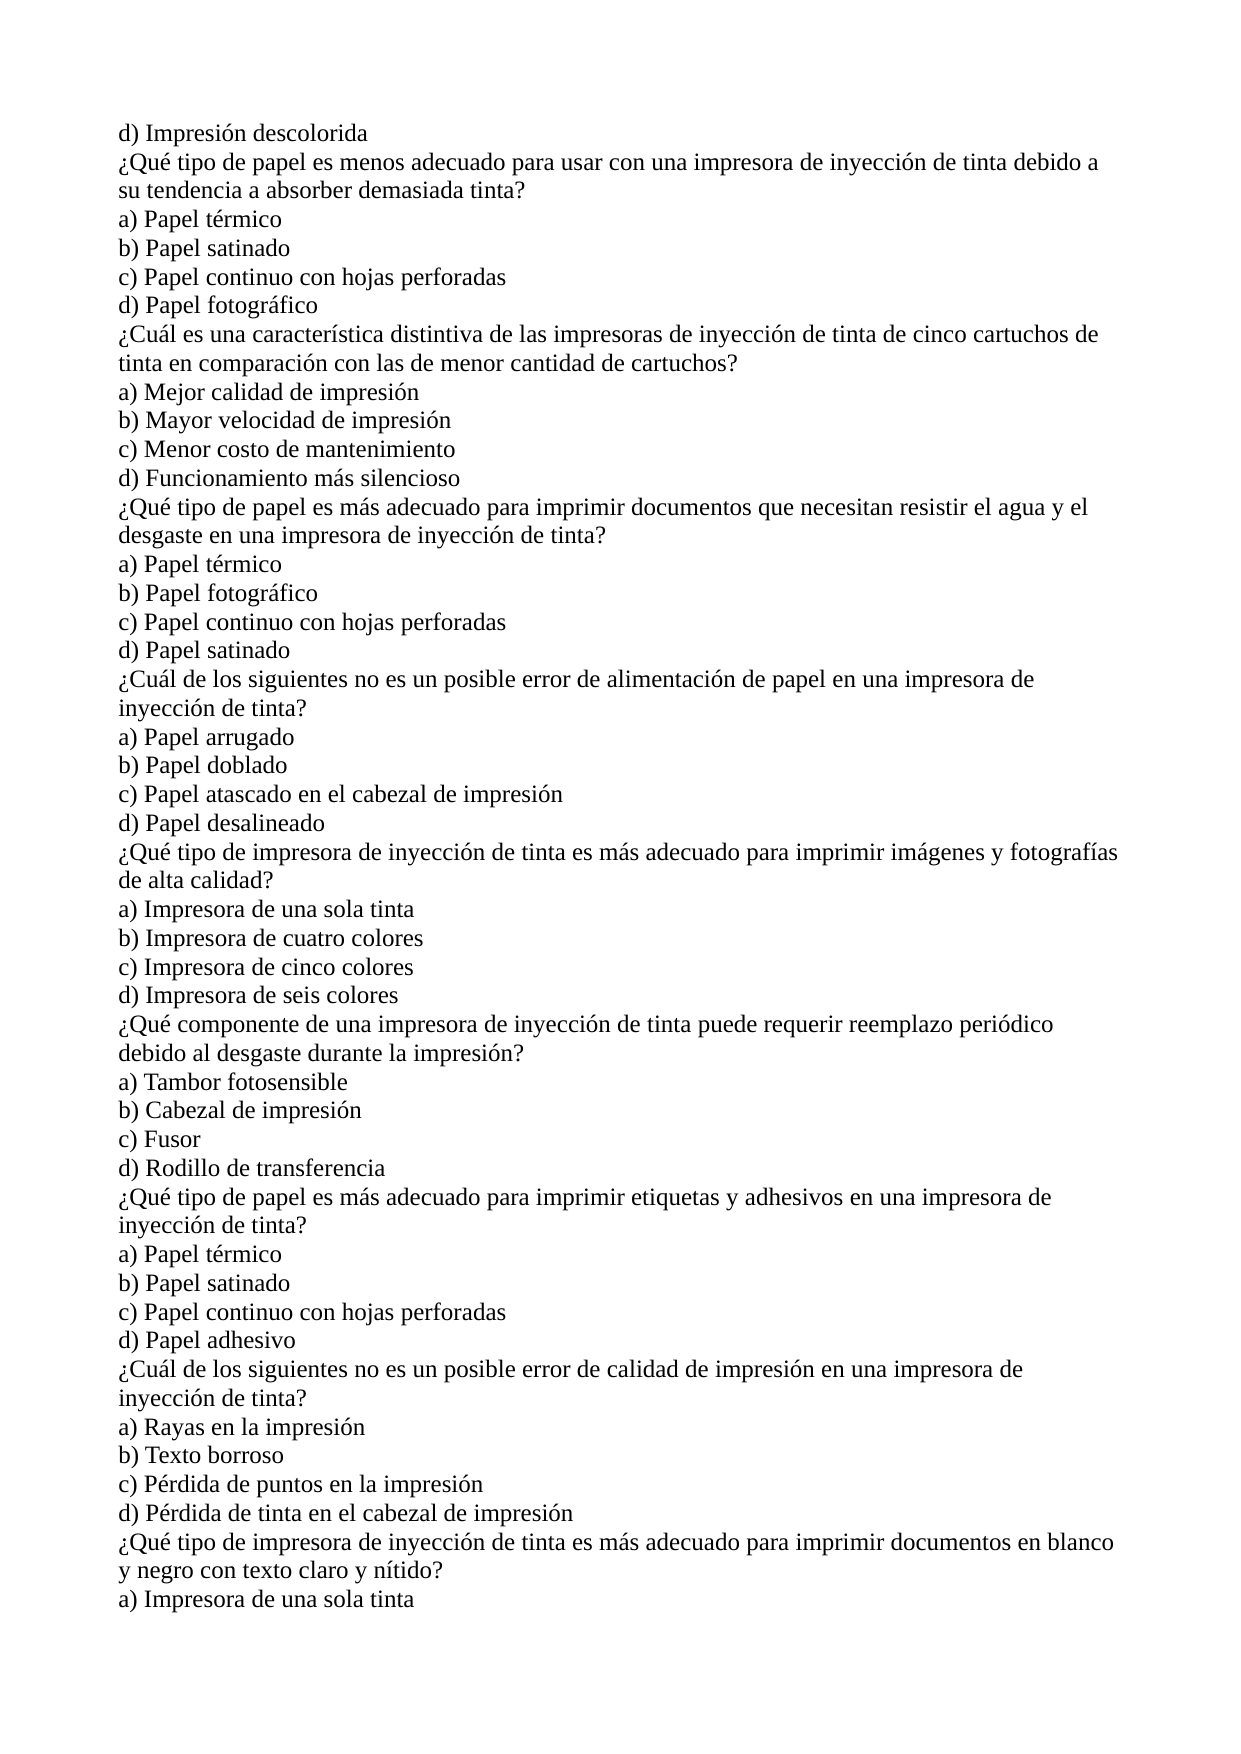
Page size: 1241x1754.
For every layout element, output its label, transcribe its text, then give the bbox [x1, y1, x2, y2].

text d) Impresora de seis colores [118, 981, 1122, 1009]
text b) Papel satinado [118, 233, 1122, 262]
text c) Pérdida de puntos en la impresión [118, 1469, 1122, 1498]
text a) Rayas en la impresión [118, 1412, 1122, 1441]
text a) Papel térmico [118, 549, 1122, 578]
text d) Funcionamiento más silencioso [118, 463, 1122, 492]
text b) Papel doblado [118, 751, 1122, 779]
text c) Impresora de cinco colores [118, 952, 1122, 981]
text a) Papel térmico [118, 204, 1122, 233]
text b) Impresora de cuatro colores [118, 923, 1122, 952]
text d) Impresión descolorida [118, 118, 1122, 147]
text ¿Qué tipo de papel es más adecuado para imprimir etiquetas y adhesivos en una impresora de inyección de tinta? [118, 1182, 1122, 1239]
text a) Impresora de una sola tinta [118, 894, 1122, 923]
text b) Mayor velocidad de impresión [118, 406, 1122, 434]
text ¿Qué componente de una impresora de inyección de tinta puede requerir reemplazo periódico debido al desgaste durante la impresión? [118, 1009, 1122, 1067]
text c) Papel atascado en el cabezal de impresión [118, 779, 1122, 808]
text b) Papel fotográfico [118, 578, 1122, 607]
text b) Texto borroso [118, 1441, 1122, 1469]
text c) Papel continuo con hojas perforadas [118, 1297, 1122, 1326]
text c) Papel continuo con hojas perforadas [118, 262, 1122, 291]
text b) Cabezal de impresión [118, 1096, 1122, 1124]
text d) Papel satinado [118, 636, 1122, 664]
text ¿Qué tipo de impresora de inyección de tinta es más adecuado para imprimir documentos en blanco y negro con texto claro y nítido? [118, 1527, 1122, 1584]
text c) Fusor [118, 1124, 1122, 1153]
text a) Tambor fotosensible [118, 1067, 1122, 1096]
text ¿Qué tipo de papel es menos adecuado para usar con una impresora de inyección de tinta debido a su tendencia a absorber demasiada tinta? [118, 147, 1122, 204]
text ¿Cuál de los siguientes no es un posible error de alimentación de papel en una impresora de inyección de tinta? [118, 664, 1122, 722]
text b) Papel satinado [118, 1268, 1122, 1297]
text ¿Cuál de los siguientes no es un posible error de calidad de impresión en una impresora de inyección de tinta? [118, 1354, 1122, 1412]
text d) Papel fotográfico [118, 291, 1122, 319]
text c) Papel continuo con hojas perforadas [118, 607, 1122, 636]
text c) Menor costo de mantenimiento [118, 434, 1122, 463]
text d) Rodillo de transferencia [118, 1153, 1122, 1182]
text a) Mejor calidad de impresión [118, 377, 1122, 406]
text d) Papel desalineado [118, 808, 1122, 837]
text ¿Qué tipo de impresora de inyección de tinta es más adecuado para imprimir imágenes y fotografías de alta calidad? [118, 837, 1122, 894]
text a) Papel térmico [118, 1239, 1122, 1268]
text a) Impresora de una sola tinta [118, 1584, 1122, 1613]
text ¿Qué tipo de papel es más adecuado para imprimir documentos que necesitan resistir el agua y el desgaste en una impresora de inyección de tinta? [118, 492, 1122, 549]
text d) Pérdida de tinta en el cabezal de impresión [118, 1498, 1122, 1527]
text d) Papel adhesivo [118, 1326, 1122, 1354]
text ¿Cuál es una característica distintiva de las impresoras de inyección de tinta de cinco cartuchos de tinta en comparación con las de menor cantidad de cartuchos? [118, 319, 1122, 377]
text a) Papel arrugado [118, 722, 1122, 751]
